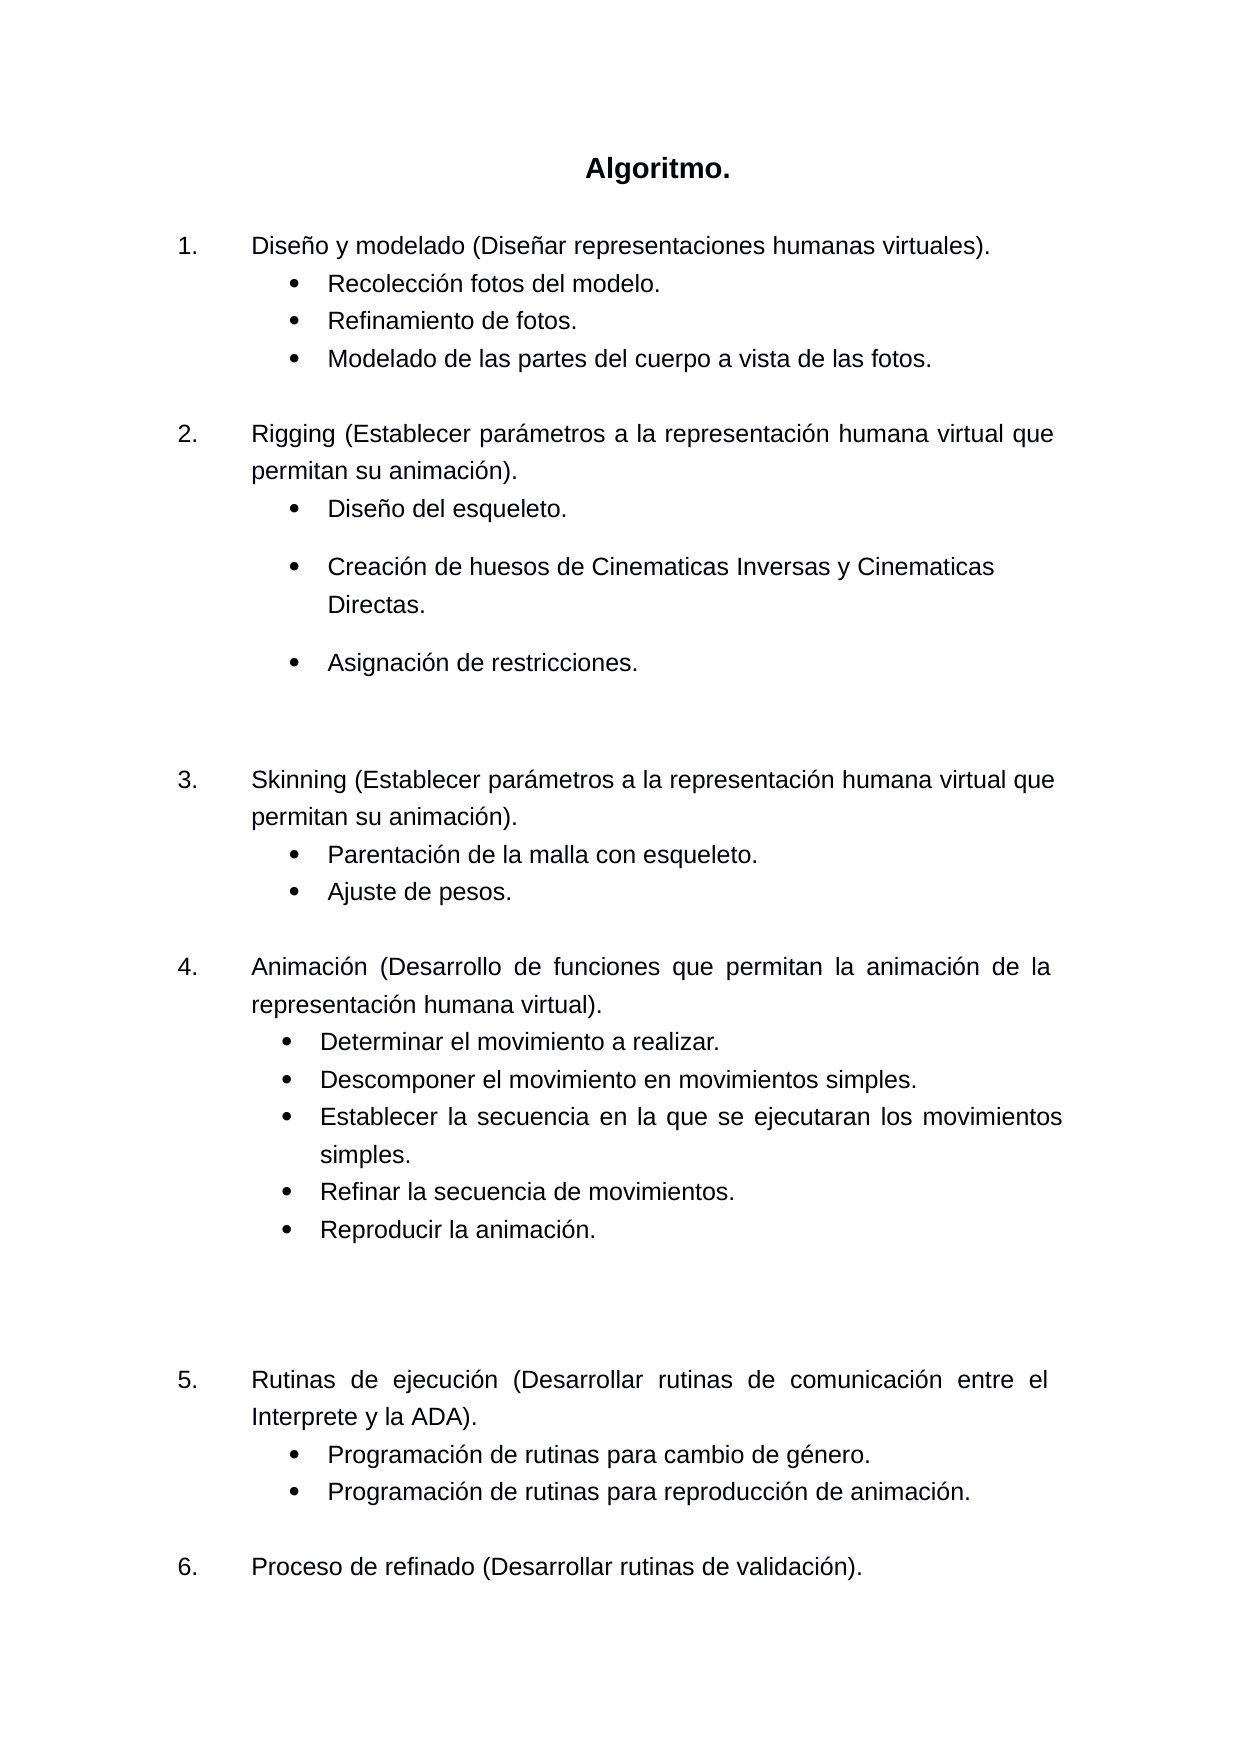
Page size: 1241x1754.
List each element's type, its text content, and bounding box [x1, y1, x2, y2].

list Diseño del esqueleto. [290, 485, 1063, 523]
list Establecer la secuencia en la que se ejecutaran los movimientos simples. [282, 1093, 1063, 1168]
list 4. Animación (Desarrollo de funciones que permitan la animación de la representación humana virtual). [177, 943, 1063, 1018]
list Ajuste de pesos. [290, 868, 1063, 906]
list 1. Diseño y modelado (Diseñar representaciones humanas virtuales). [177, 223, 1063, 260]
list Algoritmo. [252, 148, 1063, 185]
list Asignación de restricciones. [290, 639, 1063, 677]
list 2. Rigging (Establecer parámetros a la representación humana virtual que permitan su animación). [177, 410, 1063, 485]
list Determinar el movimiento a realizar. [282, 1018, 1063, 1056]
list Reproducir la animación. [282, 1206, 1063, 1243]
list Creación de huesos de Cinematicas Inversas y Cinematicas Directas. [290, 543, 1063, 618]
list Refinar la secuencia de movimientos. [282, 1168, 1063, 1206]
list Programación de rutinas para reproducción de animación. [290, 1468, 1063, 1506]
list Programación de rutinas para cambio de género. [290, 1431, 1063, 1468]
list 6. Proceso de refinado (Desarrollar rutinas de validación). [177, 1543, 1063, 1581]
list 3. Skinning (Establecer parámetros a la representación humana virtual que permitan su animación). [177, 756, 1063, 831]
list Descomponer el movimiento en movimientos simples. [282, 1056, 1063, 1093]
list Parentación de la malla con esqueleto. [290, 831, 1063, 868]
list Modelado de las partes del cuerpo a vista de las fotos. [290, 335, 1063, 373]
list Recolección fotos del modelo. [290, 260, 1063, 298]
list Refinamiento de fotos. [290, 298, 1063, 335]
list 5. Rutinas de ejecución (Desarrollar rutinas de comunicación entre el Interprete y la ADA). [177, 1356, 1063, 1431]
